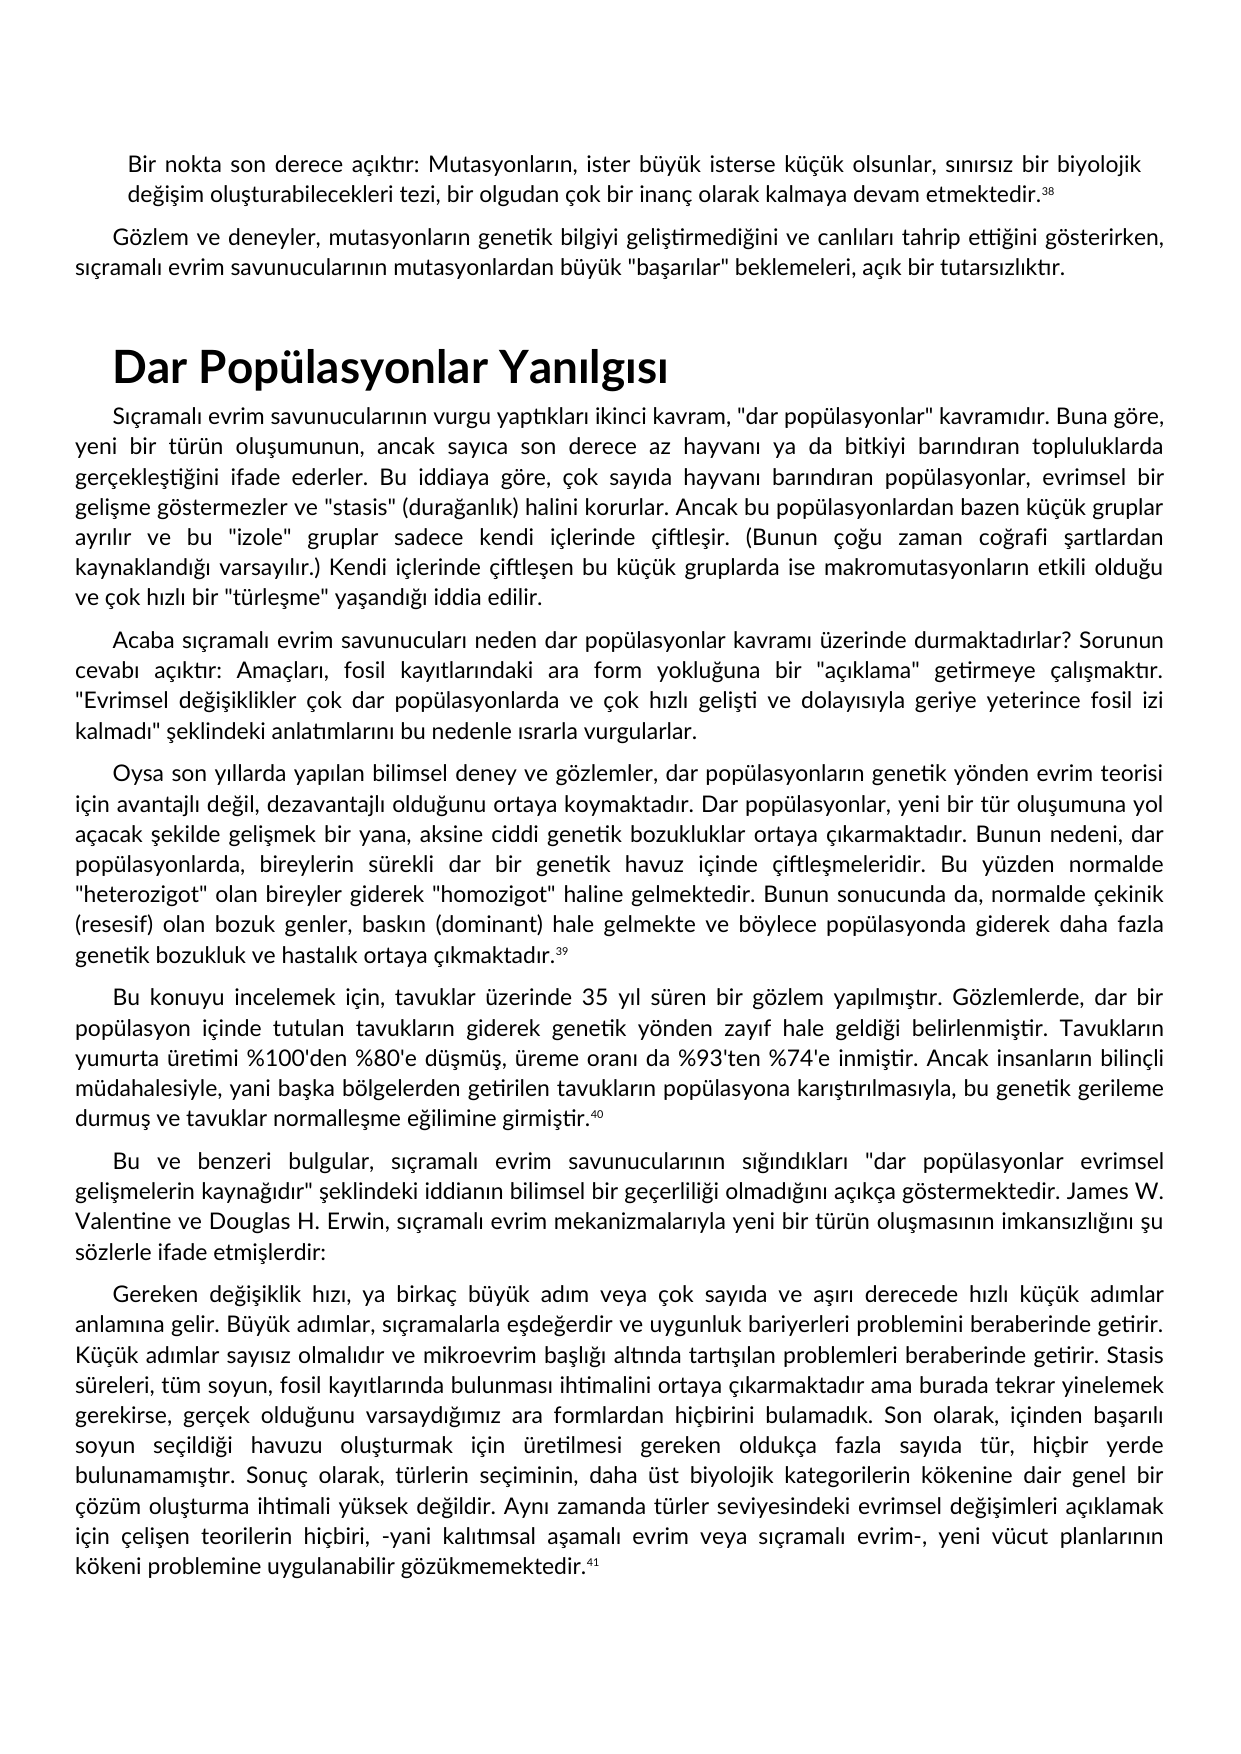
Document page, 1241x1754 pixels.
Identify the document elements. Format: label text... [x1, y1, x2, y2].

subtitle Dar Popülasyonlar Yanılgısı [112, 338, 1165, 393]
text Bir nokta son derece açıktır: Mutasyonların, ister büyük isterse küçük olsunlar, sınırsız bir biyolojik değişim oluşturabilecekleri tezi, bir olgudan çok bir inanç olarak kalmaya devam etmektedir.38 [127, 150, 1143, 208]
text Oysa son yıllarda yapılan bilimsel deney ve gözlemler, dar popülasyonların genetik yönden evrim teorisi için avantajlı değil, dezavantajlı olduğunu ortaya koymaktadır. Dar popülasyonlar, yeni bir tür oluşumuna yol açacak şekilde gelişmek bir yana, aksine ciddi genetik bozukluklar ortaya çıkarmaktadır. Bunun nedeni, dar popülasyonlarda, bireylerin sürekli dar bir genetik havuz içinde çiftleşmeleridir. Bu yüzden normalde "heterozigot" olan bireyler giderek "homozigot" haline gelmektedir. Bunun sonucunda da, normalde çekinik (resesif) olan bozuk genler, baskın (dominant) hale gelmekte ve böylece popülasyonda giderek daha fazla genetik bozukluk ve hastalık ortaya çıkmaktadır.39 [75, 759, 1165, 968]
text Acaba sıçramalı evrim savunucuları neden dar popülasyonlar kavramı üzerinde durmaktadırlar? Sorunun cevabı açıktır: Amaçları, fosil kayıtlarındaki ara form yokluğuna bir "açıklama" getirmeye çalışmaktır. "Evrimsel değişiklikler çok dar popülasyonlarda ve çok hızlı gelişti ve dolayısıyla geriye yeterince fosil izi kalmadı" şeklindeki anlatımlarını bu nedenle ısrarla vurgularlar. [75, 626, 1165, 744]
text Gözlem ve deneyler, mutasyonların genetik bilgiyi geliştirmediğini ve canlıları tahrip ettiğini gösterirken, sıçramalı evrim savunucularının mutasyonlardan büyük "başarılar" beklemeleri, açık bir tutarsızlıktır. [75, 223, 1165, 281]
text Gereken değişiklik hızı, ya birkaç büyük adım veya çok sayıda ve aşırı derecede hızlı küçük adımlar anlamına gelir. Büyük adımlar, sıçramalarla eşdeğerdir ve uygunluk bariyerleri problemini beraberinde getirir. Küçük adımlar sayısız olmalıdır ve mikroevrim başlığı altında tartışılan problemleri beraberinde getirir. Stasis süreleri, tüm soyun, fosil kayıtlarında bulunması ihtimalini ortaya çıkarmaktadır ama burada tekrar yinelemek gerekirse, gerçek olduğunu varsaydığımız ara formlardan hiçbirini bulamadık. Son olarak, içinden başarılı soyun seçildiği havuzu oluşturmak için üretilmesi gereken oldukça fazla sayıda tür, hiçbir yerde bulunamamıştır. Sonuç olarak, türlerin seçiminin, daha üst biyolojik kategorilerin kökenine dair genel bir çözüm oluşturma ihtimali yüksek değildir. Aynı zamanda türler seviyesindeki evrimsel değişimleri açıklamak için çelişen teorilerin hiçbiri, -yani kalıtımsal aşamalı evrim veya sıçramalı evrim-, yeni vücut planlarının kökeni problemine uygulanabilir gözükmemektedir.41 [75, 1280, 1165, 1579]
text Sıçramalı evrim savunucularının vurgu yaptıkları ikinci kavram, "dar popülasyonlar" kavramıdır. Buna göre, yeni bir türün oluşumunun, ancak sayıca son derece az hayvanı ya da bitkiyi barındıran topluluklarda gerçekleştiğini ifade ederler. Bu iddiaya göre, çok sayıda hayvanı barındıran popülasyonlar, evrimsel bir gelişme göstermezler ve "stasis" (durağanlık) halini korurlar. Ancak bu popülasyonlardan bazen küçük gruplar ayrılır ve bu "izole" gruplar sadece kendi içlerinde çiftleşir. (Bunun çoğu zaman coğrafi şartlardan kaynaklandığı varsayılır.) Kendi içlerinde çiftleşen bu küçük gruplarda ise makromutasyonların etkili olduğu ve çok hızlı bir "türleşme" yaşandığı iddia edilir. [75, 402, 1165, 611]
text Bu konuyu incelemek için, tavuklar üzerinde 35 yıl süren bir gözlem yapılmıştır. Gözlemlerde, dar bir popülasyon içinde tutulan tavukların giderek genetik yönden zayıf hale geldiği belirlenmiştir. Tavukların yumurta üretimi %100'den %80'e düşmüş, üreme oranı da %93'ten %74'e inmiştir. Ancak insanların bilinçli müdahalesiyle, yani başka bölgelerden getirilen tavukların popülasyona karıştırılmasıyla, bu genetik gerileme durmuş ve tavuklar normalleşme eğilimine girmiştir.40 [75, 983, 1165, 1131]
text Bu ve benzeri bulgular, sıçramalı evrim savunucularının sığındıkları "dar popülasyonlar evrimsel gelişmelerin kaynağıdır" şeklindeki iddianın bilimsel bir geçerliliği olmadığını açıkça göstermektedir. James W. Valentine ve Douglas H. Erwin, sıçramalı evrim mekanizmalarıyla yeni bir türün oluşmasının imkansızlığını şu sözlerle ifade etmişlerdir: [75, 1147, 1165, 1265]
